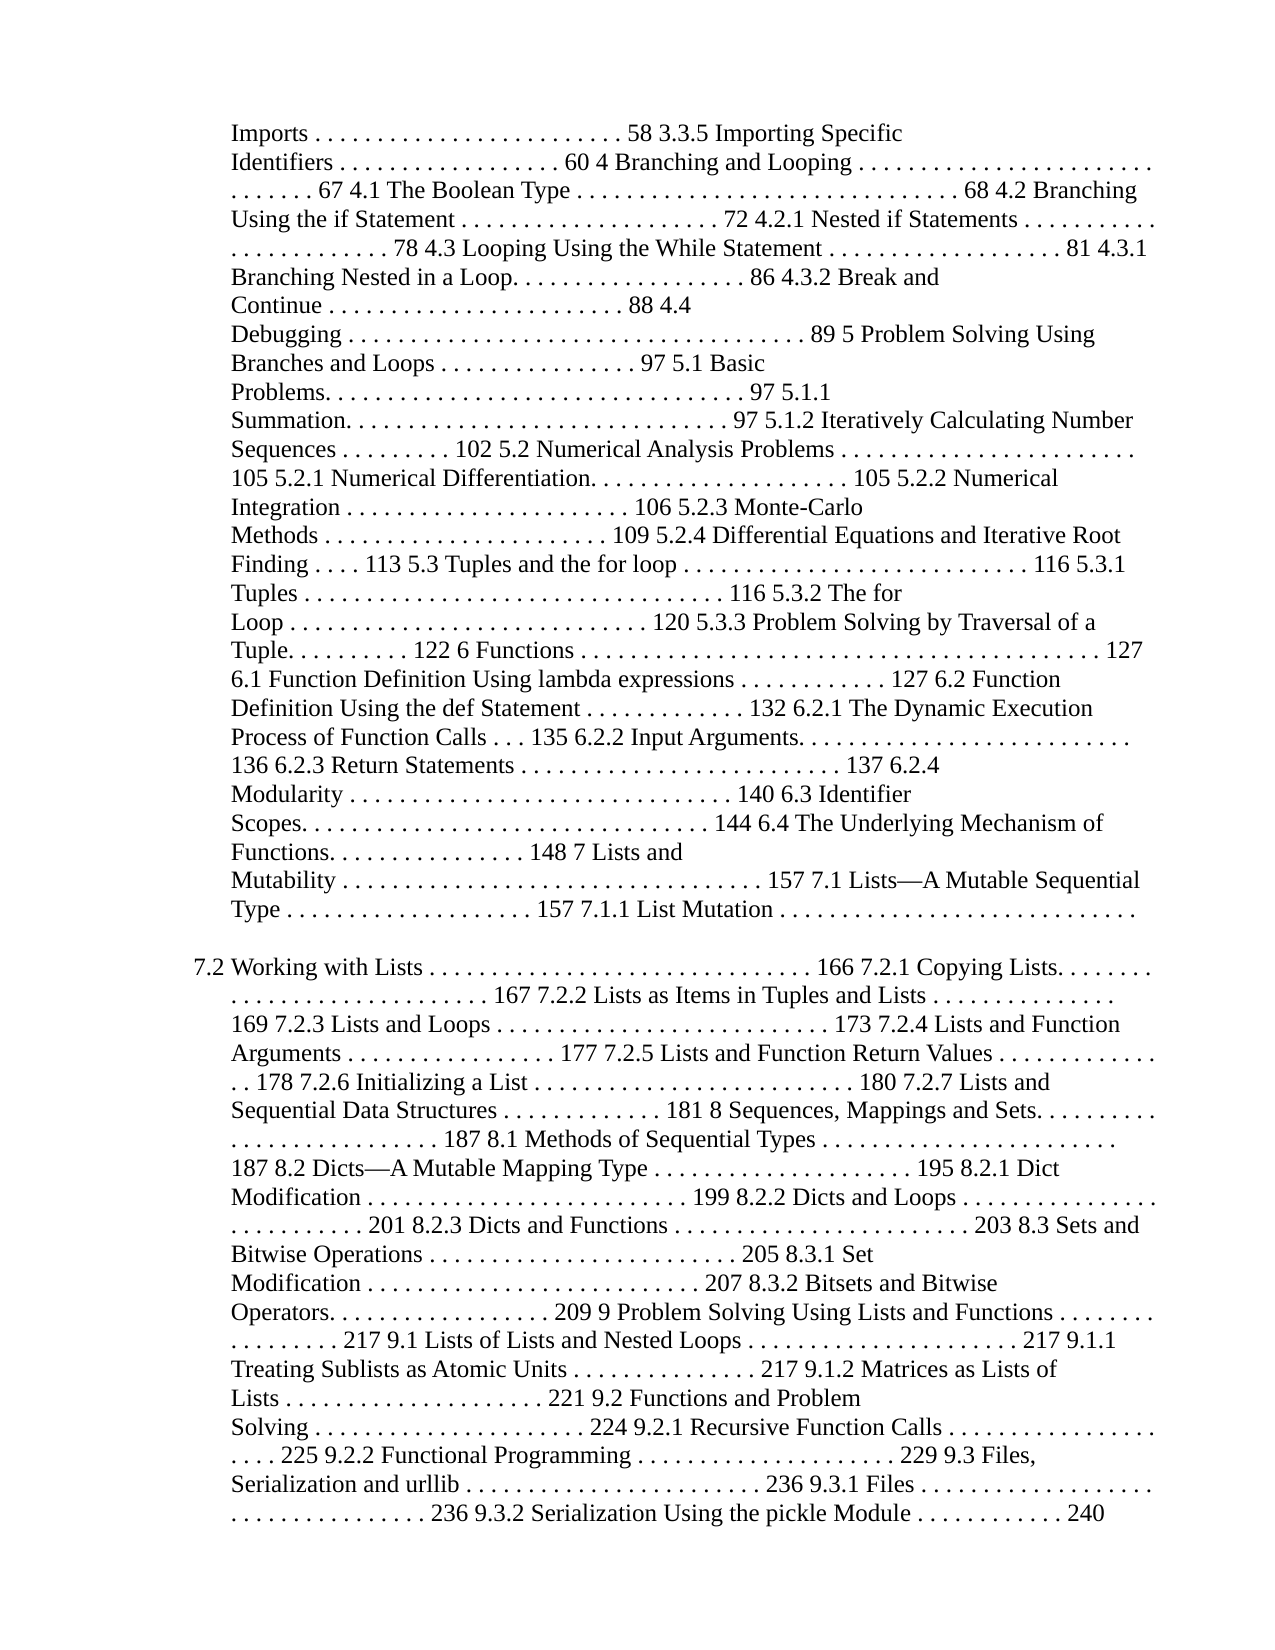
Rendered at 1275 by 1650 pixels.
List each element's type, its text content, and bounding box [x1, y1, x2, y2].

list Imports . . . . . . . . . . . . . . . . . . . . . . . . . 58 3.3.5 Importing Specific Identifiers . . . . . . . . . . . . . . . . . . 60 4 Branching and Looping . . . . . . . . . . . . . . . . . . . . . . . . . . . . . . . 67 4.1 The Boolean Type . . . . . . . . . . . . . . . . . . . . . . . . . . . . . . . 68 4.2 Branching Using the if Statement . . . . . . . . . . . . . . . . . . . . . 72 4.2.1 Nested if Statements . . . . . . . . . . . . . . . . . . . . . . . . 78 4.3 Looping Using the While Statement . . . . . . . . . . . . . . . . . . . 81 4.3.1 Branching Nested in a Loop. . . . . . . . . . . . . . . . . . . 86 4.3.2 Break and Continue . . . . . . . . . . . . . . . . . . . . . . . . 88 4.4 Debugging . . . . . . . . . . . . . . . . . . . . . . . . . . . . . . . . . . . . . 89 5 Problem Solving Using Branches and Loops . . . . . . . . . . . . . . . . 97 5.1 Basic Problems. . . . . . . . . . . . . . . . . . . . . . . . . . . . . . . . . . 97 5.1.1 Summation. . . . . . . . . . . . . . . . . . . . . . . . . . . . . . . 97 5.1.2 Iteratively Calculating Number Sequences . . . . . . . . . 102 5.2 Numerical Analysis Problems . . . . . . . . . . . . . . . . . . . . . . . . 105 5.2.1 Numerical Differentiation. . . . . . . . . . . . . . . . . . . . . 105 5.2.2 Numerical Integration . . . . . . . . . . . . . . . . . . . . . . . 106 5.2.3 Monte-Carlo Methods . . . . . . . . . . . . . . . . . . . . . . . 109 5.2.4 Differential Equations and Iterative Root Finding . . . . 113 5.3 Tuples and the for loop . . . . . . . . . . . . . . . . . . . . . . . . . . . . 116 5.3.1 Tuples . . . . . . . . . . . . . . . . . . . . . . . . . . . . . . . . . . 116 5.3.2 The for Loop . . . . . . . . . . . . . . . . . . . . . . . . . . . . . 120 5.3.3 Problem Solving by Traversal of a Tuple. . . . . . . . . . 122 6 Functions . . . . . . . . . . . . . . . . . . . . . . . . . . . . . . . . . . . . . . . . . . 127 6.1 Function Definition Using lambda expressions . . . . . . . . . . . . 127 6.2 Function Definition Using the def Statement . . . . . . . . . . . . . 132 6.2.1 The Dynamic Execution Process of Function Calls . . . 135 6.2.2 Input Arguments. . . . . . . . . . . . . . . . . . . . . . . . . . . 136 6.2.3 Return Statements . . . . . . . . . . . . . . . . . . . . . . . . . . 137 6.2.4 Modularity . . . . . . . . . . . . . . . . . . . . . . . . . . . . . . . 140 6.3 Identifier Scopes. . . . . . . . . . . . . . . . . . . . . . . . . . . . . . . . . 144 6.4 The Underlying Mechanism of Functions. . . . . . . . . . . . . . . . 148 7 Lists and Mutability . . . . . . . . . . . . . . . . . . . . . . . . . . . . . . . . . . 157 7.1 Lists—A Mutable Sequential Type . . . . . . . . . . . . . . . . . . . . 157 7.1.1 List Mutation . . . . . . . . . . . . . . . . . . . . . . . . . . . . . [193, 118, 1157, 923]
list Working with Lists . . . . . . . . . . . . . . . . . . . . . . . . . . . . . . . 166 7.2.1 Copying Lists. . . . . . . . . . . . . . . . . . . . . . . . . . . . . 167 7.2.2 Lists as Items in Tuples and Lists . . . . . . . . . . . . . . . 169 7.2.3 Lists and Loops . . . . . . . . . . . . . . . . . . . . . . . . . . . 173 7.2.4 Lists and Function Arguments . . . . . . . . . . . . . . . . . 177 7.2.5 Lists and Function Return Values . . . . . . . . . . . . . . . 178 7.2.6 Initializing a List . . . . . . . . . . . . . . . . . . . . . . . . . . 180 7.2.7 Lists and Sequential Data Structures . . . . . . . . . . . . . 181 8 Sequences, Mappings and Sets. . . . . . . . . . . . . . . . . . . . . . . . . . . 187 8.1 Methods of Sequential Types . . . . . . . . . . . . . . . . . . . . . . . . 187 8.2 Dicts—A Mutable Mapping Type . . . . . . . . . . . . . . . . . . . . . 195 8.2.1 Dict Modification . . . . . . . . . . . . . . . . . . . . . . . . . . 199 8.2.2 Dicts and Loops . . . . . . . . . . . . . . . . . . . . . . . . . . . 201 8.2.3 Dicts and Functions . . . . . . . . . . . . . . . . . . . . . . . . 203 8.3 Sets and Bitwise Operations . . . . . . . . . . . . . . . . . . . . . . . . . 205 8.3.1 Set Modification . . . . . . . . . . . . . . . . . . . . . . . . . . . 207 8.3.2 Bitsets and Bitwise Operators. . . . . . . . . . . . . . . . . . 209 9 Problem Solving Using Lists and Functions . . . . . . . . . . . . . . . . . 217 9.1 Lists of Lists and Nested Loops . . . . . . . . . . . . . . . . . . . . . . 217 9.1.1 Treating Sublists as Atomic Units . . . . . . . . . . . . . . . 217 9.1.2 Matrices as Lists of Lists . . . . . . . . . . . . . . . . . . . . . 221 9.2 Functions and Problem Solving . . . . . . . . . . . . . . . . . . . . . . 224 9.2.1 Recursive Function Calls . . . . . . . . . . . . . . . . . . . . . 225 9.2.2 Functional Programming . . . . . . . . . . . . . . . . . . . . . 229 9.3 Files, Serialization and urllib . . . . . . . . . . . . . . . . . . . . . . . . 236 9.3.1 Files . . . . . . . . . . . . . . . . . . . . . . . . . . . . . . . . . . . 236 9.3.2 Serialization Using the pickle Module . . . . . . . . . . . . 240 [193, 952, 1157, 1527]
